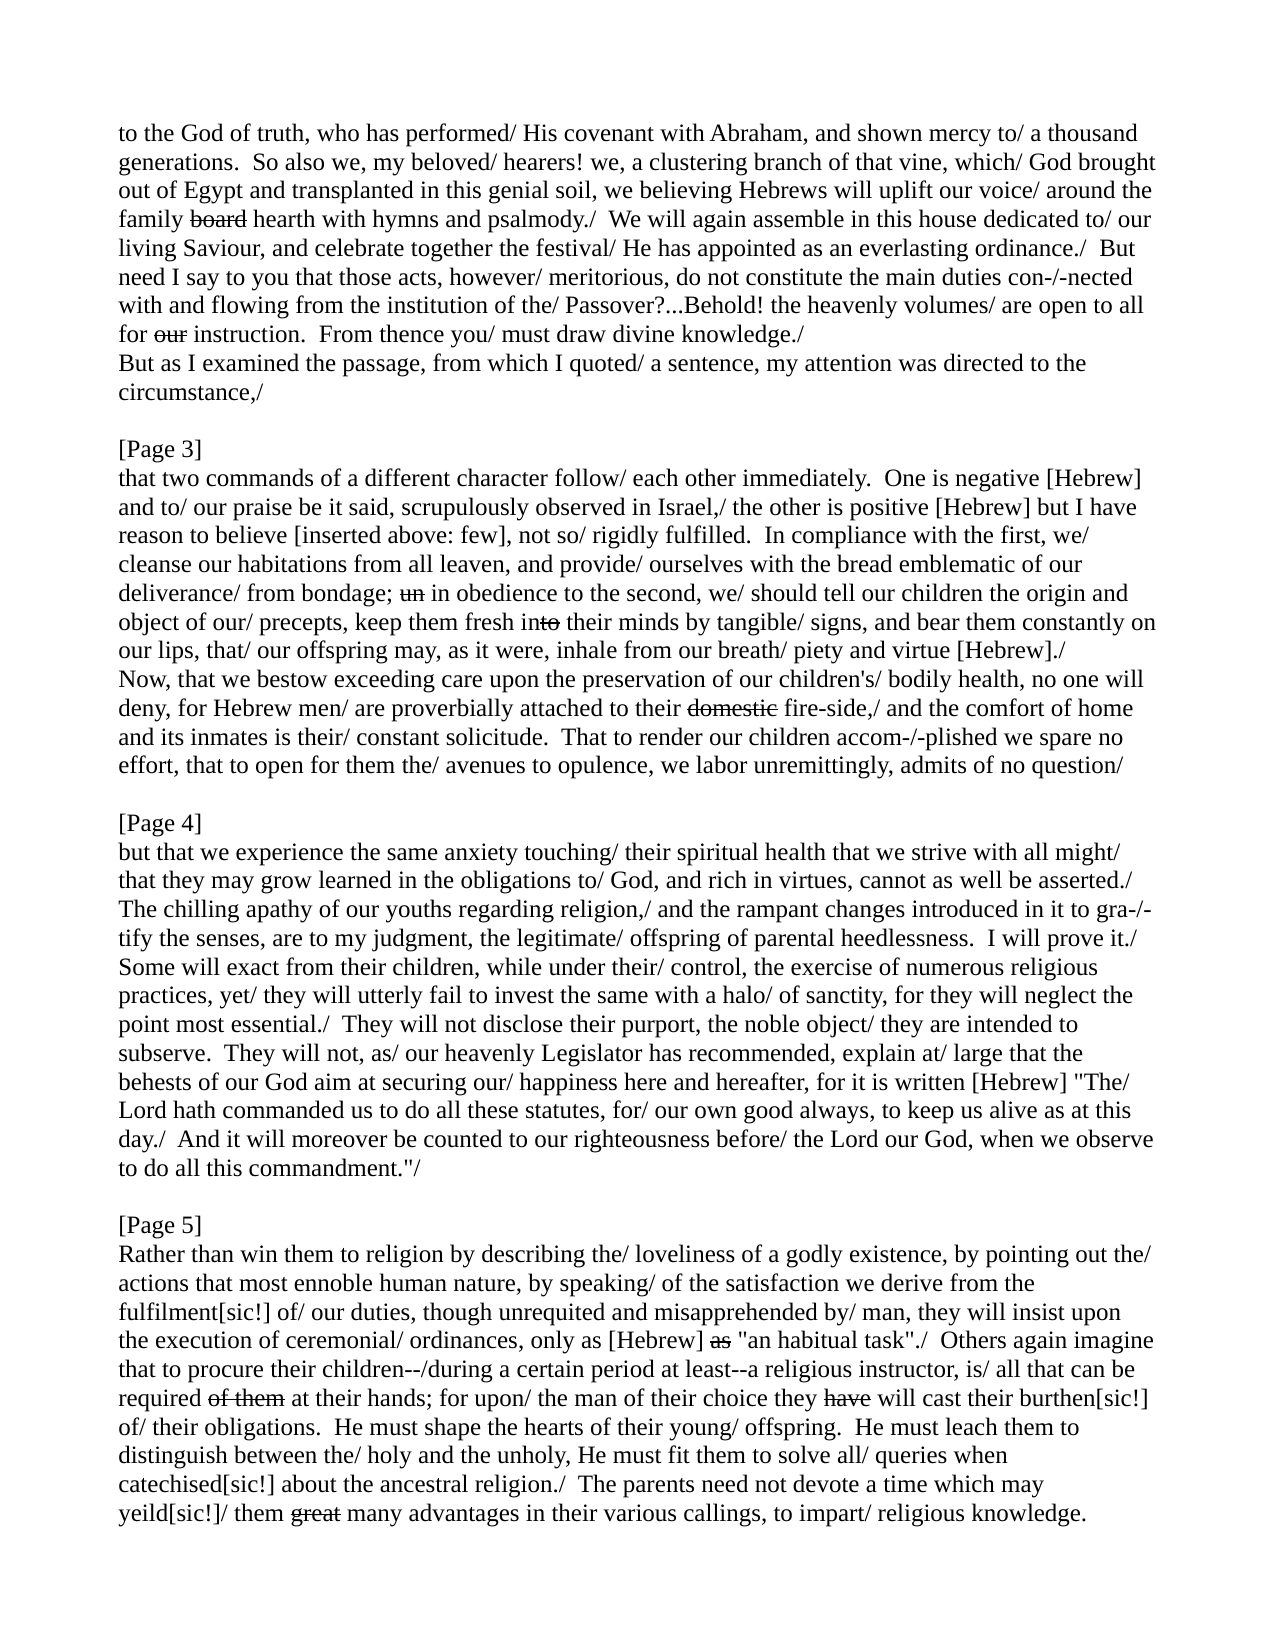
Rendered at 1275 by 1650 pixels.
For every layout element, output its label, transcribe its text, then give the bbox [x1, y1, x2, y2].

text that two commands of a different character follow/ each other immediately. One is negative [Hebrew] and to/ our praise be it said, scrupulously observed in Israel,/ the other is positive [Hebrew] but I have reason to believe [inserted above: few], not so/ rigidly fulfilled. In compliance with the first, we/ cleanse our habitations from all leaven, and provide/ ourselves with the bread emblematic of our deliverance/ from bondage; un in obedience to the second, we/ should tell our children the origin and object of our/ precepts, keep them fresh into their minds by tangible/ signs, and bear them constantly on our lips, that/ our offspring may, as it were, inhale from our breath/ piety and virtue [Hebrew]./ [118, 463, 1157, 664]
text [Page 4] [118, 808, 1157, 837]
text to the God of truth, who has performed/ His covenant with Abraham, and shown mercy to/ a thousand generations. So also we, my beloved/ hearers! we, a clustering branch of that vine, which/ God brought out of Egypt and transplanted in this genial soil, we believing Hebrews will uplift our voice/ around the family board hearth with hymns and psalmody./ We will again assemble in this house dedicated to/ our living Saviour, and celebrate together the festival/ He has appointed as an everlasting ordinance./ But need I say to you that those acts, however/ meritorious, do not constitute the main duties con-/-nected with and flowing from the institution of the/ Passover?...Behold! the heavenly volumes/ are open to all for our instruction. From thence you/ must draw divine knowledge./ [118, 118, 1157, 348]
text [Page 5] Rather than win them to religion by describing the/ loveliness of a godly existence, by pointing out the/ actions that most ennoble human nature, by speaking/ of the satisfaction we derive from the fulfilment[sic!] of/ our duties, though unrequited and misapprehended by/ man, they will insist upon the execution of ceremonial/ ordinances, only as [Hebrew] as "an habitual task"./ Others again imagine that to procure their children--/during a certain period at least--a religious instructor, is/ all that can be required of them at their hands; for upon/ the man of their choice they have will cast their burthen[sic!] of/ their obligations. He must shape the hearts of their young/ offspring. He must leach them to distinguish between the/ holy and the unholy, He must fit them to solve all/ queries when catechised[sic!] about the ancestral religion./ The parents need not devote a time which may yeild[sic!]/ them great many advantages in their various callings, to impart/ religious knowledge. [118, 1211, 1157, 1527]
text but that we experience the same anxiety touching/ their spiritual health that we strive with all might/ that they may grow learned in the obligations to/ God, and rich in virtues, cannot as well be asserted./ The chilling apathy of our youths regarding religion,/ and the rampant changes introduced in it to gra-/-tify the senses, are to my judgment, the legitimate/ offspring of parental heedlessness. I will prove it./ Some will exact from their children, while under their/ control, the exercise of numerous religious practices, yet/ they will utterly fail to invest the same with a halo/ of sanctity, for they will neglect the point most essential./ They will not disclose their purport, the noble object/ they are intended to subserve. They will not, as/ our heavenly Legislator has recommended, explain at/ large that the behests of our God aim at securing our/ happiness here and hereafter, for it is written [Hebrew] "The/ Lord hath commanded us to do all these statutes, for/ our own good always, to keep us alive as at this day./ And it will moreover be counted to our righteousness before/ the Lord our God, when we observe to do all this commandment."/ [118, 837, 1157, 1182]
text But as I examined the passage, from which I quoted/ a sentence, my attention was directed to the circumstance,/ [118, 348, 1157, 406]
text [Page 3] [118, 434, 1157, 463]
text Now, that we bestow exceeding care upon the preservation of our children's/ bodily health, no one will deny, for Hebrew men/ are proverbially attached to their domestic fire-side,/ and the comfort of home and its inmates is their/ constant solicitude. That to render our children accom-/-plished we spare no effort, that to open for them the/ avenues to opulence, we labor unremittingly, admits of no question/ [118, 664, 1157, 779]
